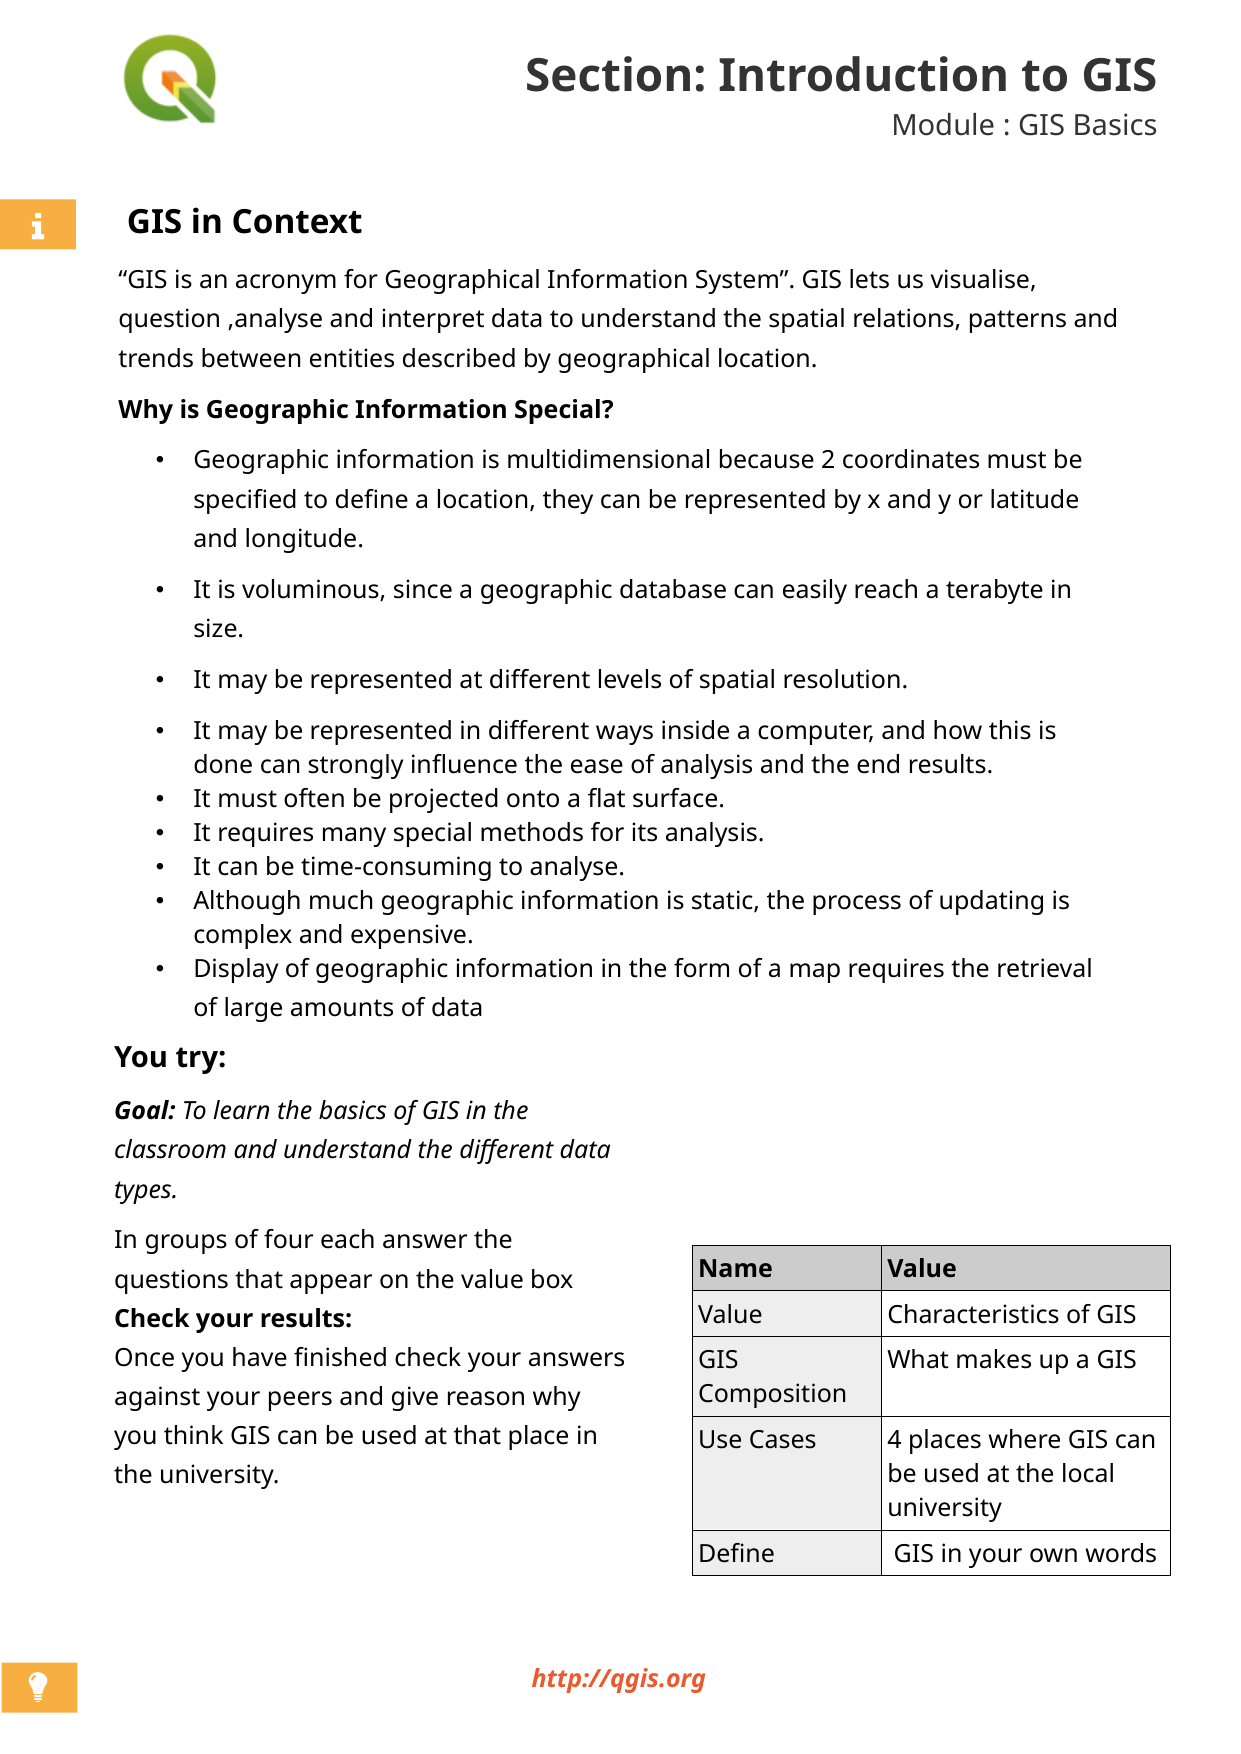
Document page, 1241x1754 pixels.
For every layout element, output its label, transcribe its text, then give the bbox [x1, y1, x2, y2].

table_cell GIS Composition [693, 1337, 881, 1416]
table_header Name [693, 1246, 881, 1290]
subtitle GIS in Context [118, 198, 1122, 243]
list It must often be projected onto a flat surface. [156, 781, 1122, 815]
list Display of geographic information in the form of a map requires the retrieval of large amounts of data [156, 951, 1122, 1024]
table_cell Define [693, 1531, 881, 1575]
list It may be represented at different levels of spatial resolution. [156, 662, 1122, 696]
table_header Value [882, 1246, 1170, 1290]
list It requires many special methods for its analysis. [156, 815, 1122, 849]
text “GIS is an acronym for Geographical Information System”. GIS lets us visualise, question ,analyse and interpret data to understand the spatial relations, patterns and trends between entities described by geographical location. [118, 262, 1122, 374]
table_cell GIS in your own words [882, 1531, 1170, 1575]
text Why is Geographic Information Special? [118, 391, 1122, 425]
list It is voluminous, since a geographic database can easily reach a terabyte in size. [156, 571, 1122, 645]
table_cell Characteristics of GIS [882, 1291, 1170, 1336]
list Geographic information is multidimensional because 2 coordinates must be specified to define a location, they can be represented by x and y or latitude and longitude. [156, 442, 1122, 554]
list It can be time-consuming to analyse. [156, 849, 1122, 883]
table_cell 4 places where GIS can be used at the local university [882, 1417, 1170, 1529]
table_cell What makes up a GIS [882, 1337, 1170, 1416]
table_cell Value [693, 1291, 881, 1336]
list Although much geographic information is static, the process of updating is complex and expensive. [156, 883, 1122, 951]
list It may be represented in different ways inside a computer, and how this is done can strongly influence the ease of analysis and the end results. [156, 712, 1122, 781]
table_cell Use Cases [693, 1417, 881, 1529]
picture [122, 31, 218, 127]
